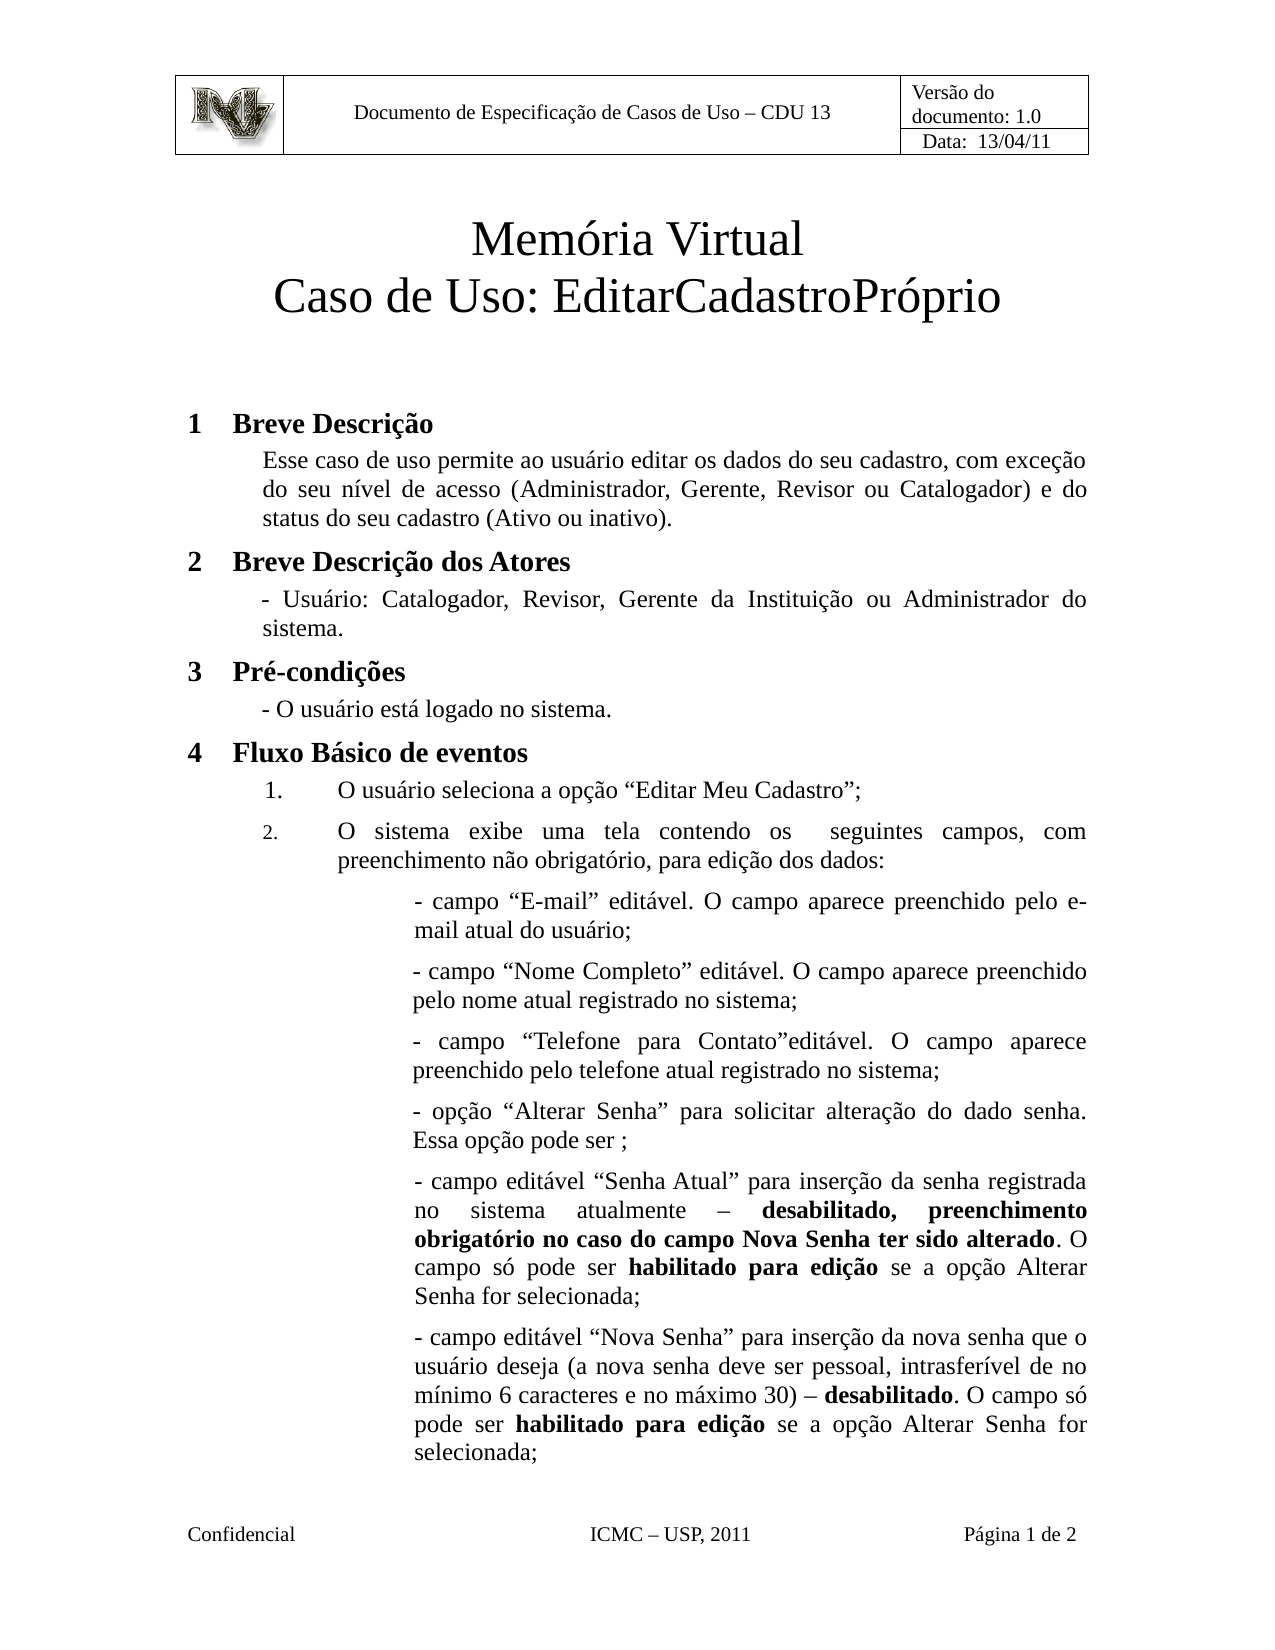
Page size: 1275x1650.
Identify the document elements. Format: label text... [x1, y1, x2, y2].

picture [186, 76, 277, 151]
subtitle Pré-condições [187, 654, 1087, 688]
list O usuário seleciona a opção “Editar Meu Cadastro”; [264, 775, 1087, 804]
subtitle Fluxo Básico de eventos [187, 735, 1087, 769]
list - campo “Nome Completo” editável. O campo aparece preenchido pelo nome atual registrado no sistema; [375, 956, 1087, 1014]
text - O usuário está logado no sistema. [187, 694, 1087, 723]
title Memória Virtual Caso de Uso: EditarCadastroPróprio [187, 208, 1087, 323]
list - opção “Alterar Senha” para solicitar alteração do dado senha. Essa opção pode ser ; [375, 1096, 1087, 1154]
list - campo editável “Senha Atual” para inserção da senha registrada no sistema atualmente – desabilitado, preenchimento obrigatório no caso do campo Nova Senha ter sido alterado. O campo só pode ser habilitado para edição se a opção Alterar Senha for selecionada; [339, 1166, 1087, 1310]
subtitle Breve Descrição [187, 406, 1087, 439]
subtitle Breve Descrição dos Atores [187, 544, 1087, 578]
list O sistema exibe uma tela contendo os seguintes campos, com preenchimento não obrigatório, para edição dos dados: [262, 816, 1087, 874]
text - Usuário: Catalogador, Revisor, Gerente da Instituição ou Administrador do sistema. [261, 584, 1087, 642]
list - campo editável “Nova Senha” para inserção da nova senha que o usuário deseja (a nova senha deve ser pessoal, intrasferível de no mínimo 6 caracteres e no máximo 30) – desabilitado. O campo só pode ser habilitado para edição se a opção Alterar Senha for selecionada; [339, 1322, 1087, 1466]
list - campo “E-mail” editável. O campo aparece preenchido pelo e-mail atual do usuário; [339, 886, 1087, 944]
list - campo “Telefone para Contato”editável. O campo aparece preenchido pelo telefone atual registrado no sistema; [375, 1026, 1087, 1084]
text Esse caso de uso permite ao usuário editar os dados do seu cadastro, com exceção do seu nível de acesso (Administrador, Gerente, Revisor ou Catalogador) e do status do seu cadastro (Ativo ou inativo). [262, 446, 1087, 532]
